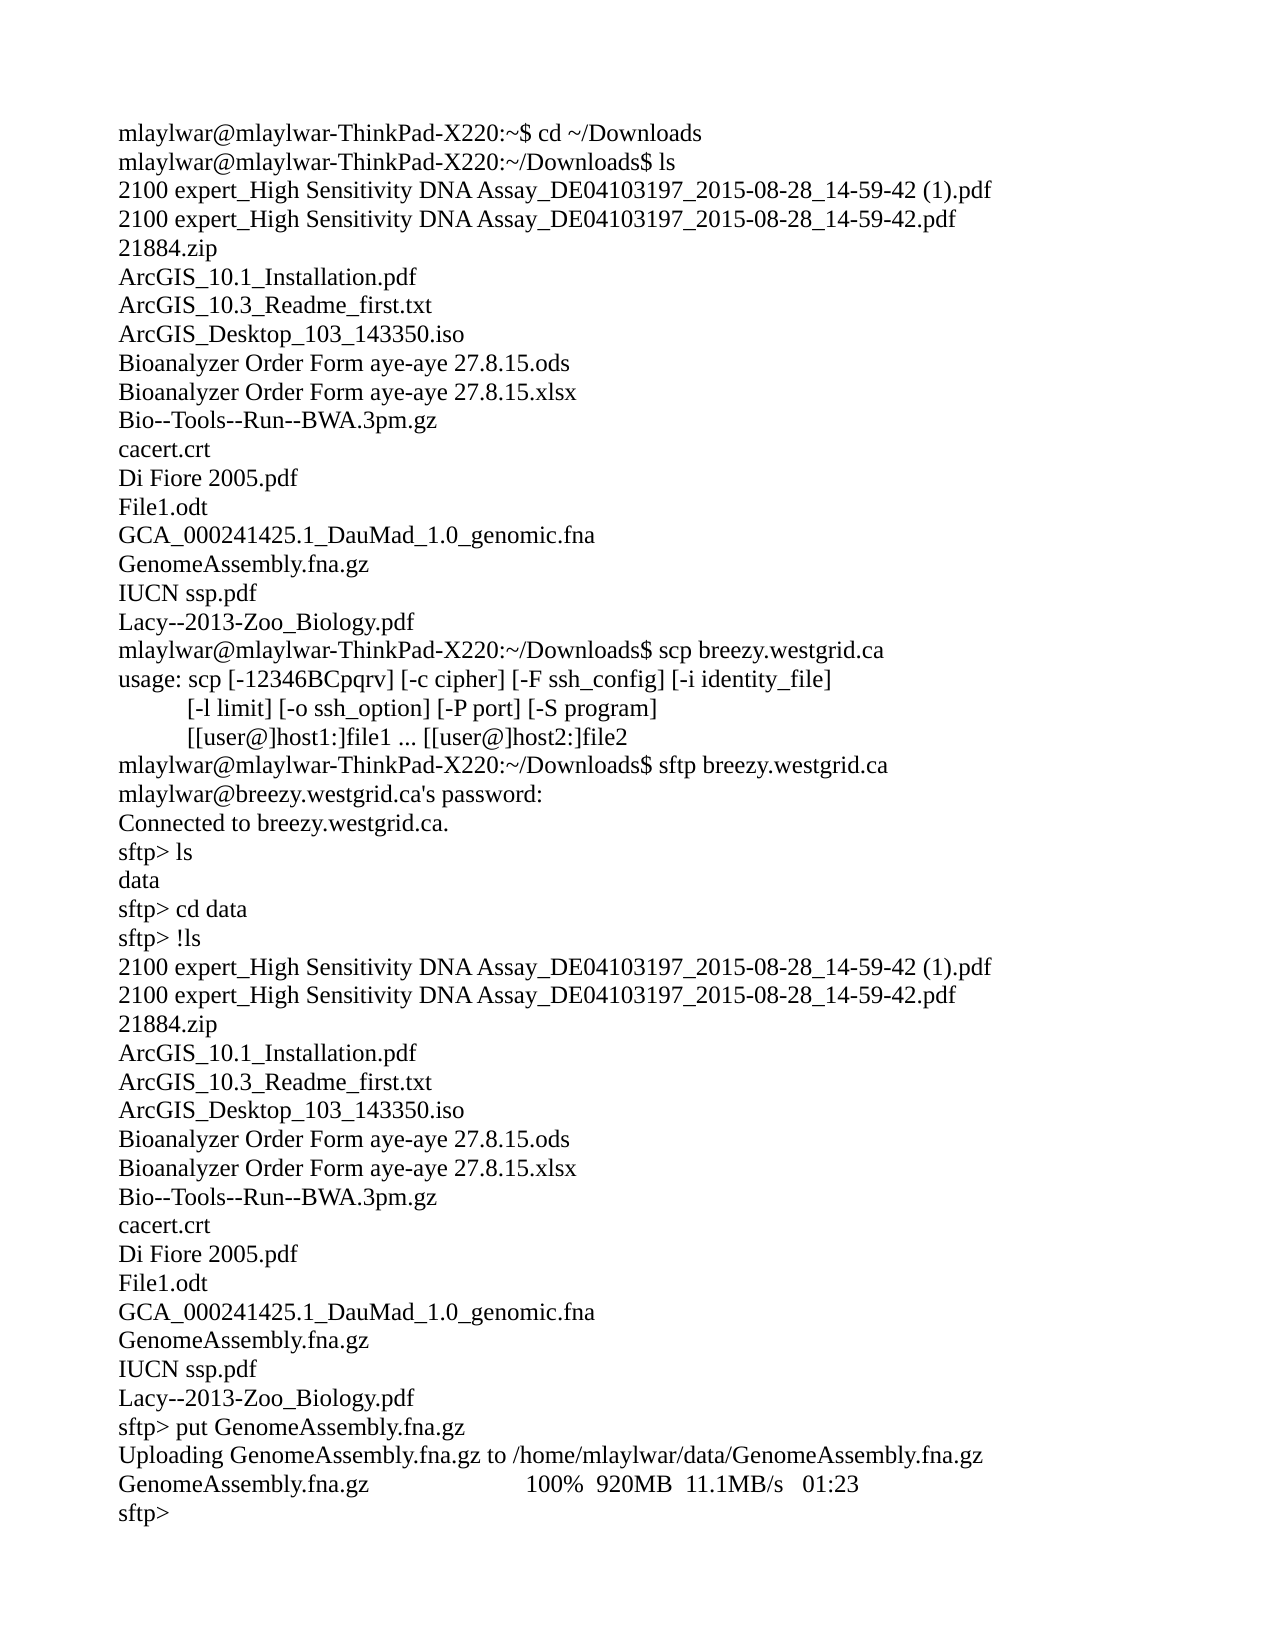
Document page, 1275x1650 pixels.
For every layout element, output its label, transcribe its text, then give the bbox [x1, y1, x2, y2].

text IUCN ssp.pdf [118, 578, 1157, 607]
text cacert.crt [118, 1211, 1157, 1239]
text sftp> !ls [118, 923, 1157, 952]
text ArcGIS_10.1_Installation.pdf [118, 1038, 1157, 1067]
text sftp> cd data [118, 894, 1157, 923]
text File1.odt [118, 1268, 1157, 1297]
text mlaylwar@mlaylwar-ThinkPad-X220:~/Downloads$ scp breezy.westgrid.ca [118, 636, 1157, 664]
text Bioanalyzer Order Form aye-aye 27.8.15.xlsx [118, 377, 1157, 406]
text Lacy--2013-Zoo_Biology.pdf [118, 1383, 1157, 1412]
text Bio--Tools--Run--BWA.3pm.gz [118, 1182, 1157, 1211]
text GCA_000241425.1_DauMad_1.0_genomic.fna [118, 521, 1157, 549]
text mlaylwar@breezy.westgrid.ca's password: [118, 779, 1157, 808]
text cacert.crt [118, 434, 1157, 463]
text GenomeAssembly.fna.gz 100% 920MB 11.1MB/s 01:23 [118, 1469, 1157, 1498]
text 21884.zip [118, 1009, 1157, 1038]
text Di Fiore 2005.pdf [118, 463, 1157, 492]
text File1.odt [118, 492, 1157, 521]
text Uploading GenomeAssembly.fna.gz to /home/mlaylwar/data/GenomeAssembly.fna.gz [118, 1441, 1157, 1469]
text sftp> put GenomeAssembly.fna.gz [118, 1412, 1157, 1441]
text Bio--Tools--Run--BWA.3pm.gz [118, 406, 1157, 434]
text ArcGIS_10.1_Installation.pdf [118, 262, 1157, 291]
text 21884.zip [118, 233, 1157, 262]
text [-l limit] [-o ssh_option] [-P port] [-S program] [118, 693, 1157, 722]
text sftp> [118, 1498, 1157, 1527]
text IUCN ssp.pdf [118, 1354, 1157, 1383]
text mlaylwar@mlaylwar-ThinkPad-X220:~/Downloads$ ls [118, 147, 1157, 176]
text GenomeAssembly.fna.gz [118, 549, 1157, 578]
text 2100 expert_High Sensitivity DNA Assay_DE04103197_2015-08-28_14-59-42.pdf [118, 981, 1157, 1009]
text ArcGIS_10.3_Readme_first.txt [118, 291, 1157, 319]
text ArcGIS_Desktop_103_143350.iso [118, 1096, 1157, 1124]
text ArcGIS_10.3_Readme_first.txt [118, 1067, 1157, 1096]
text 2100 expert_High Sensitivity DNA Assay_DE04103197_2015-08-28_14-59-42 (1).pdf [118, 952, 1157, 981]
text [[user@]host1:]file1 ... [[user@]host2:]file2 [118, 722, 1157, 751]
text Bioanalyzer Order Form aye-aye 27.8.15.ods [118, 348, 1157, 377]
text 2100 expert_High Sensitivity DNA Assay_DE04103197_2015-08-28_14-59-42.pdf [118, 204, 1157, 233]
text usage: scp [-12346BCpqrv] [-c cipher] [-F ssh_config] [-i identity_file] [118, 664, 1157, 693]
text GCA_000241425.1_DauMad_1.0_genomic.fna [118, 1297, 1157, 1326]
text Connected to breezy.westgrid.ca. [118, 808, 1157, 837]
text mlaylwar@mlaylwar-ThinkPad-X220:~$ cd ~/Downloads [118, 118, 1157, 147]
text mlaylwar@mlaylwar-ThinkPad-X220:~/Downloads$ sftp breezy.westgrid.ca [118, 751, 1157, 779]
text Lacy--2013-Zoo_Biology.pdf [118, 607, 1157, 636]
text ArcGIS_Desktop_103_143350.iso [118, 319, 1157, 348]
text sftp> ls [118, 837, 1157, 866]
text GenomeAssembly.fna.gz [118, 1326, 1157, 1354]
text 2100 expert_High Sensitivity DNA Assay_DE04103197_2015-08-28_14-59-42 (1).pdf [118, 176, 1157, 204]
text data [118, 866, 1157, 894]
text Di Fiore 2005.pdf [118, 1239, 1157, 1268]
text Bioanalyzer Order Form aye-aye 27.8.15.ods [118, 1124, 1157, 1153]
text Bioanalyzer Order Form aye-aye 27.8.15.xlsx [118, 1153, 1157, 1182]
